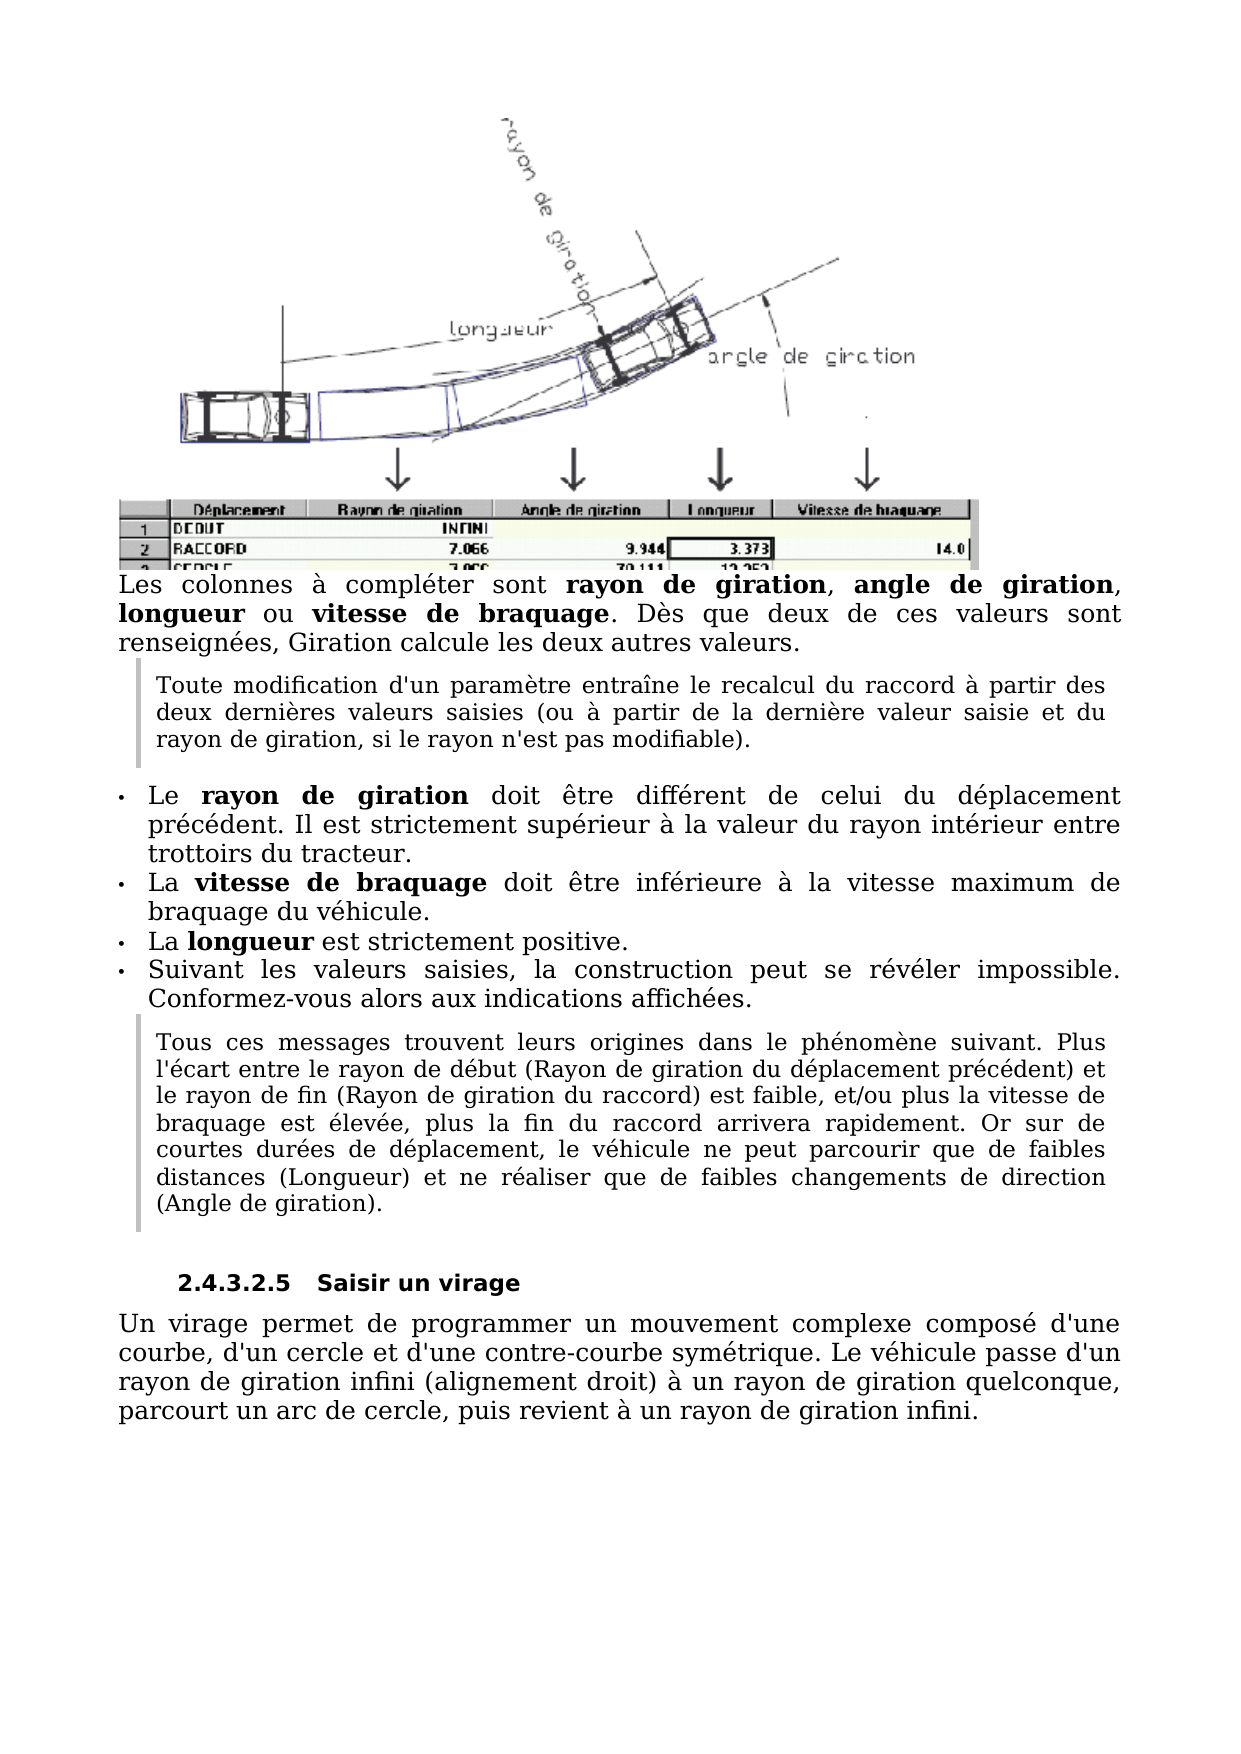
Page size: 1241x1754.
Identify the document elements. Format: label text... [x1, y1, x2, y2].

picture [118, 118, 979, 570]
text Toute modification d'un paramètre entraîne le recalcul du raccord à partir des deux dernières valeurs saisies (ou à partir de la dernière valeur saisie et du rayon de giration, si le rayon n'est pas modifiable). [136, 657, 1122, 768]
list La vitesse de braquage doit être inférieure à la vitesse maximum de braquage du véhicule. [118, 868, 1122, 926]
text Les colonnes à compléter sont rayon de giration, angle de giration, longueur ou vitesse de braquage. Dès que deux de ces valeurs sont renseignées, Giration calcule les deux autres valeurs. [118, 569, 1122, 657]
text Tous ces messages trouvent leurs origines dans le phénomène suivant. Plus l'écart entre le rayon de début (Rayon de giration du déplacement précédent) et le rayon de fin (Rayon de giration du raccord) est faible, et/ou plus la vitesse de braquage est élevée, plus la fin du raccord arrivera rapidement. Or sur de courtes durées de déplacement, le véhicule ne peut parcourir que de faibles distances (Longueur) et ne réaliser que de faibles changements de direction (Angle de giration). [141, 1014, 1122, 1232]
text Un virage permet de programmer un mouvement complexe composé d'une courbe, d'un cercle et d'une contre-courbe symétrique. Le véhicule passe d'un rayon de giration infini (alignement droit) à un rayon de giration quelconque, parcourt un arc de cercle, puis revient à un rayon de giration infini. [118, 1309, 1122, 1425]
list La longueur est strictement positive. [118, 926, 1122, 956]
subtitle Saisir un virage [177, 1270, 1122, 1297]
list Suivant les valeurs saisies, la construction peut se révéler impossible. Conformez-vous alors aux indications affichées. [118, 956, 1122, 1014]
list Le rayon de giration doit être différent de celui du déplacement précédent. Il est strictement supérieur à la valeur du rayon intérieur entre trottoirs du tracteur. [118, 781, 1122, 868]
